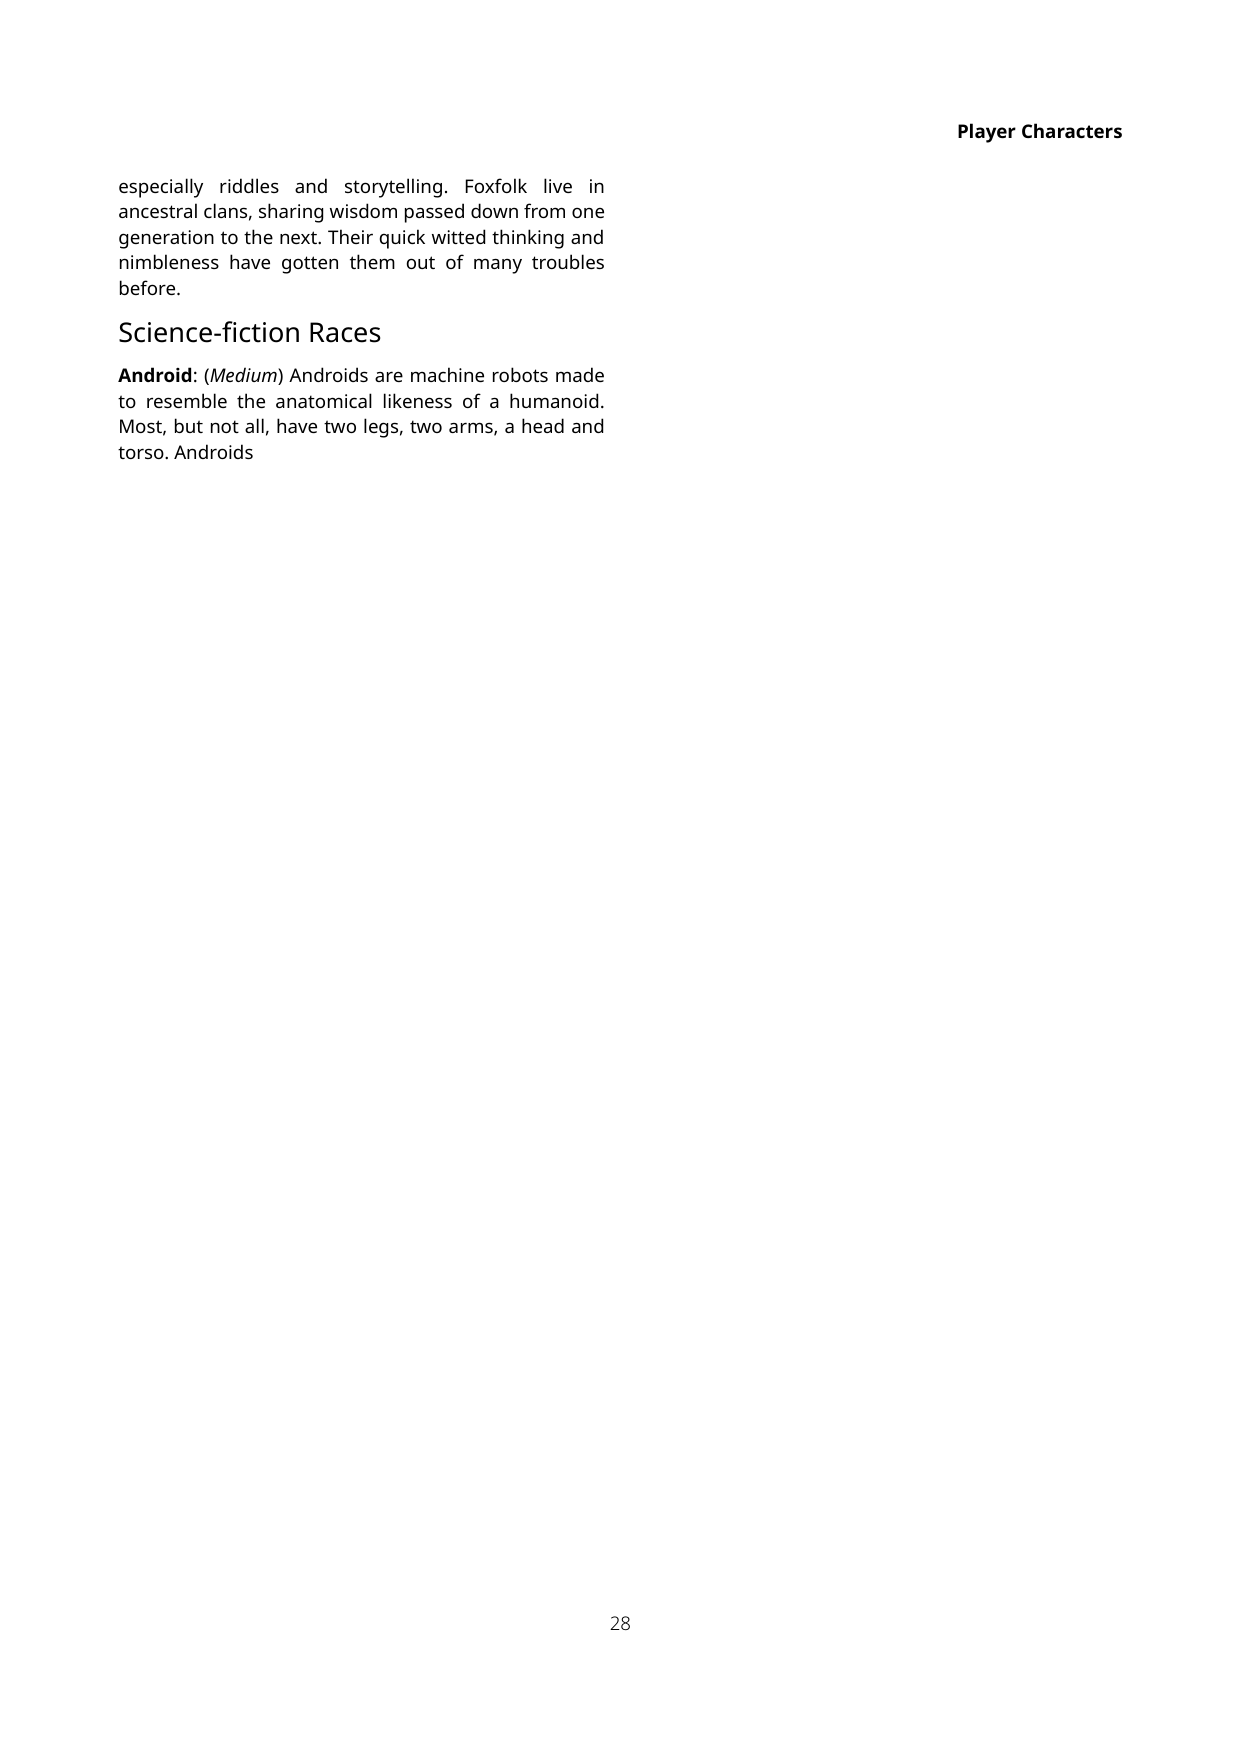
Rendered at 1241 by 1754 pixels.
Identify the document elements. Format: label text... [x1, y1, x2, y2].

text Science-fiction Races [118, 313, 605, 350]
text especially riddles and storytelling. Foxfolk live in ancestral clans, sharing wisdom passed down from one generation to the next. Their quick witted thinking and nimbleness have gotten them out of many troubles before. [118, 173, 605, 301]
text Android: (Medium) Androids are machine robots made to resemble the anatomical likeness of a humanoid. Most, but not all, have two legs, two arms, a head and torso. Androids [118, 363, 605, 465]
